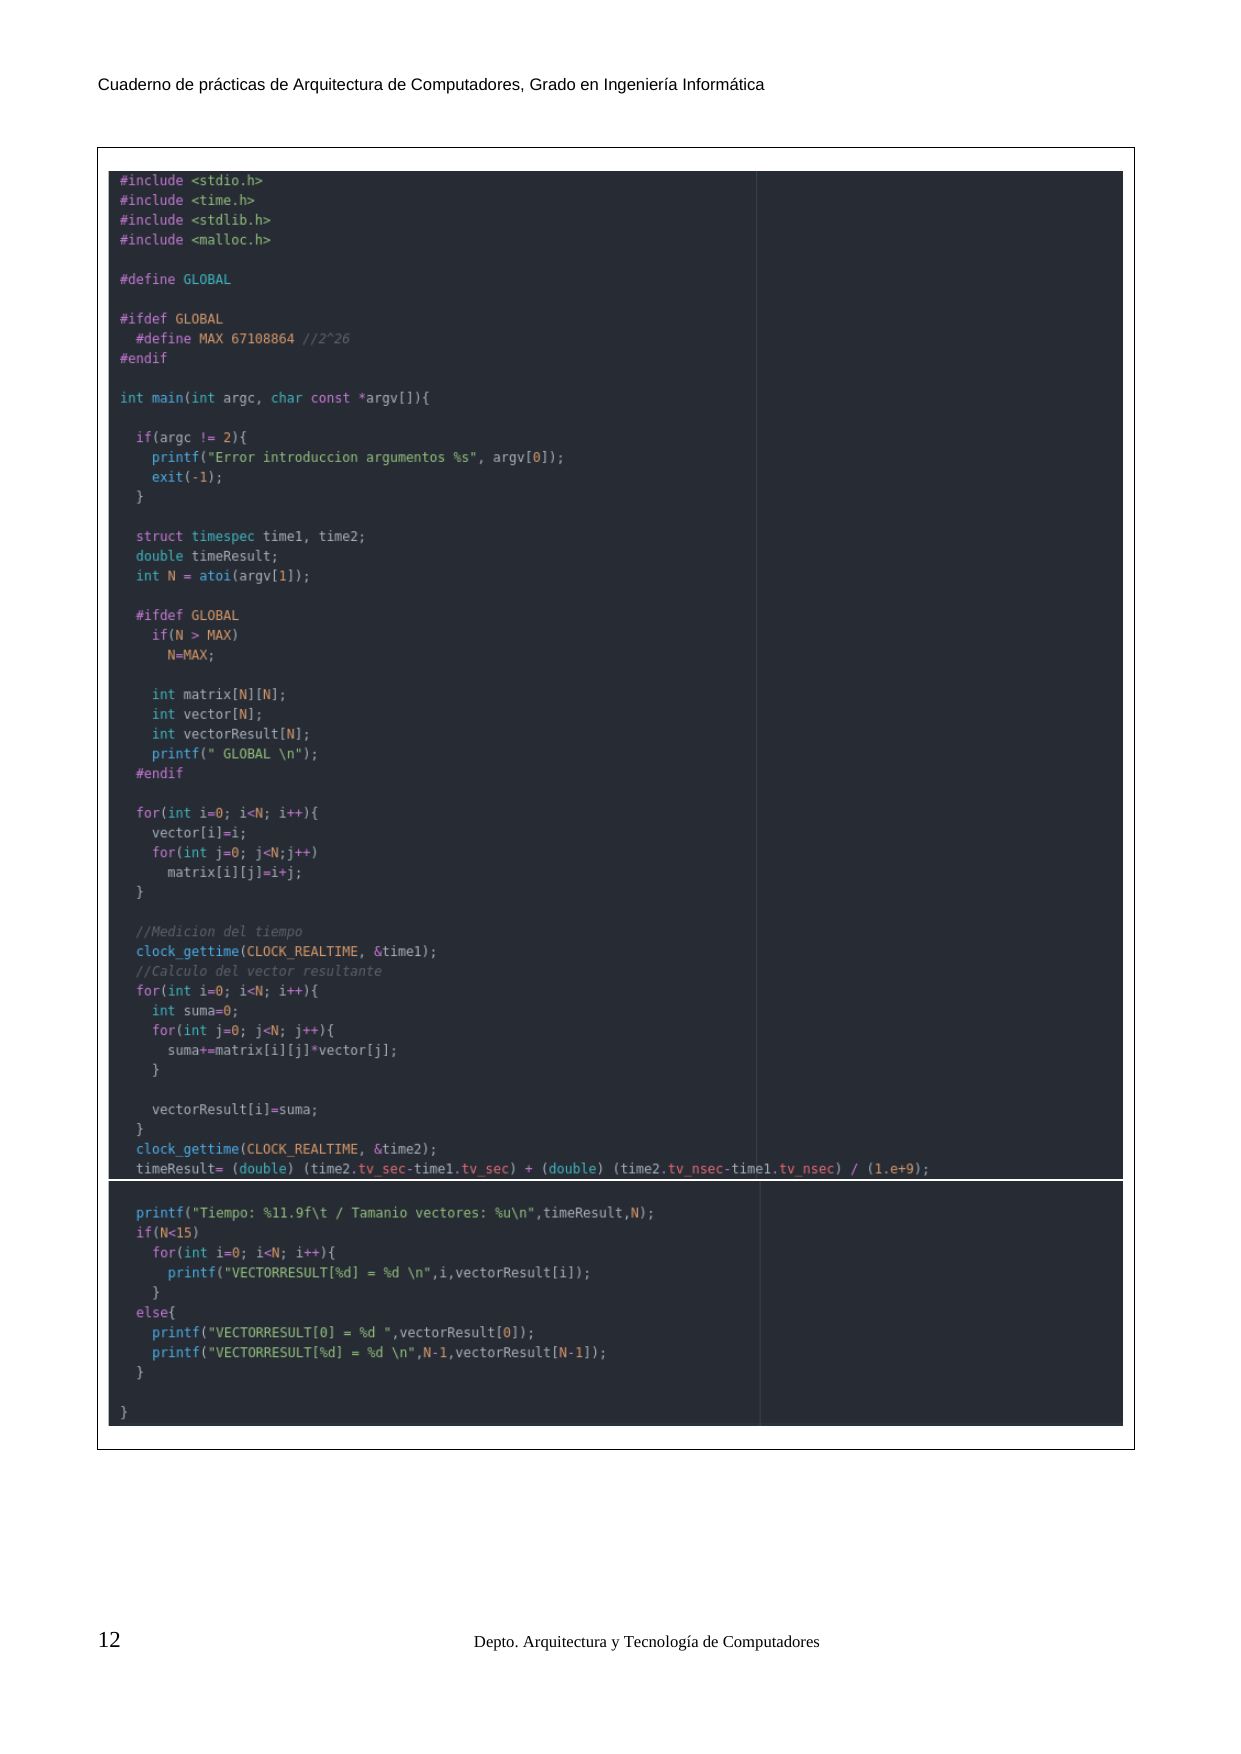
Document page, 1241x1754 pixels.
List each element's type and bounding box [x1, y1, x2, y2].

picture [108, 1181, 1123, 1426]
picture [108, 171, 1123, 1179]
table_header [98, 148, 1134, 1448]
